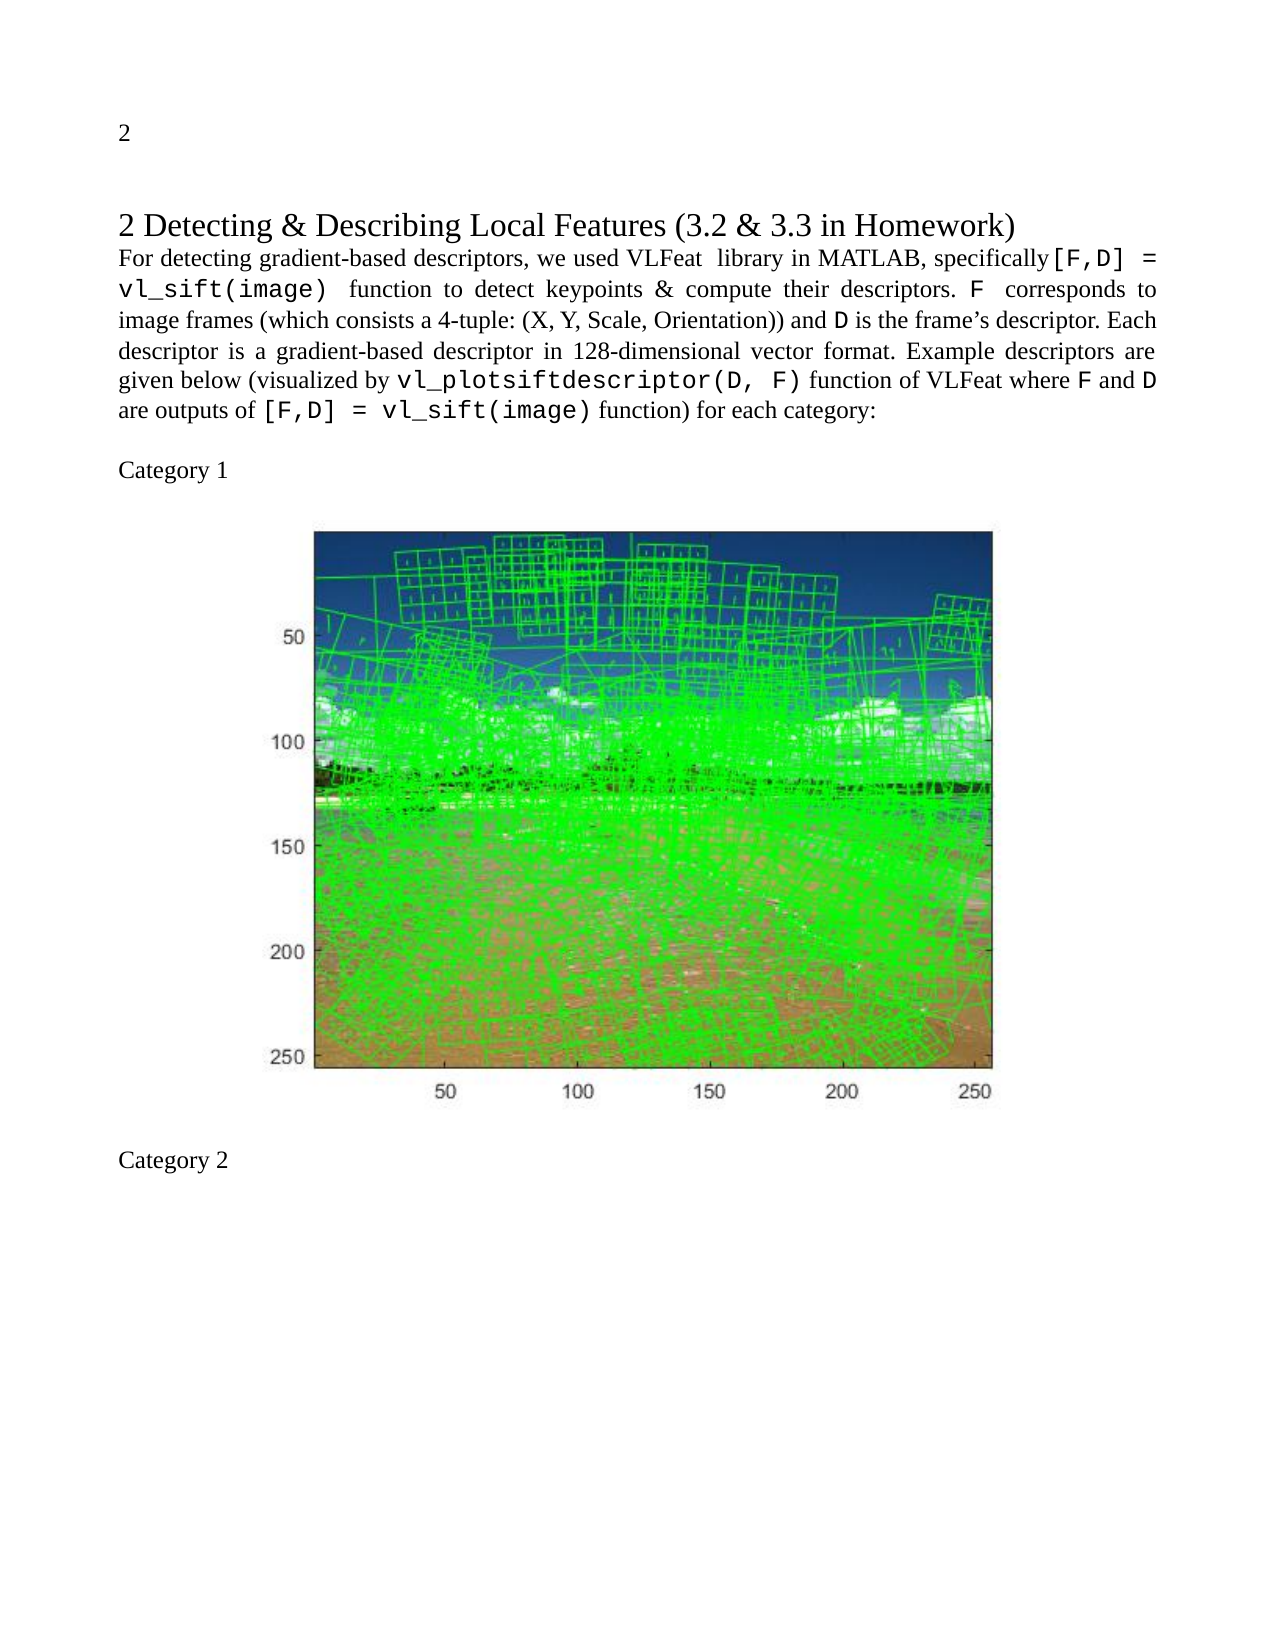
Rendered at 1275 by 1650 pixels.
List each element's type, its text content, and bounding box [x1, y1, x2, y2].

text Category 2 [118, 1145, 1157, 1174]
text 2 Detecting & Describing Local Features (3.2 & 3.3 in Homework) [118, 205, 1157, 243]
picture [200, 483, 1075, 1134]
text Category 1 [118, 455, 1157, 484]
text For detecting gradient-based descriptors, we used VLFeat library in MATLAB, specifically[F,D] = vl_sift(image) function to detect keypoints & compute their descriptors. F corresponds to image frames (which consists a 4-tuple: (X, Y, Scale, Orientation)) and D is the frame’s descriptor. Each descriptor is a gradient-based descriptor in 128-dimensional vector format. Example descriptors are given below (visualized by vl_plotsiftdescriptor(D, F) function of VLFeat where F and D are outputs of [F,D] = vl_sift(image) function) for each category: [118, 243, 1157, 426]
